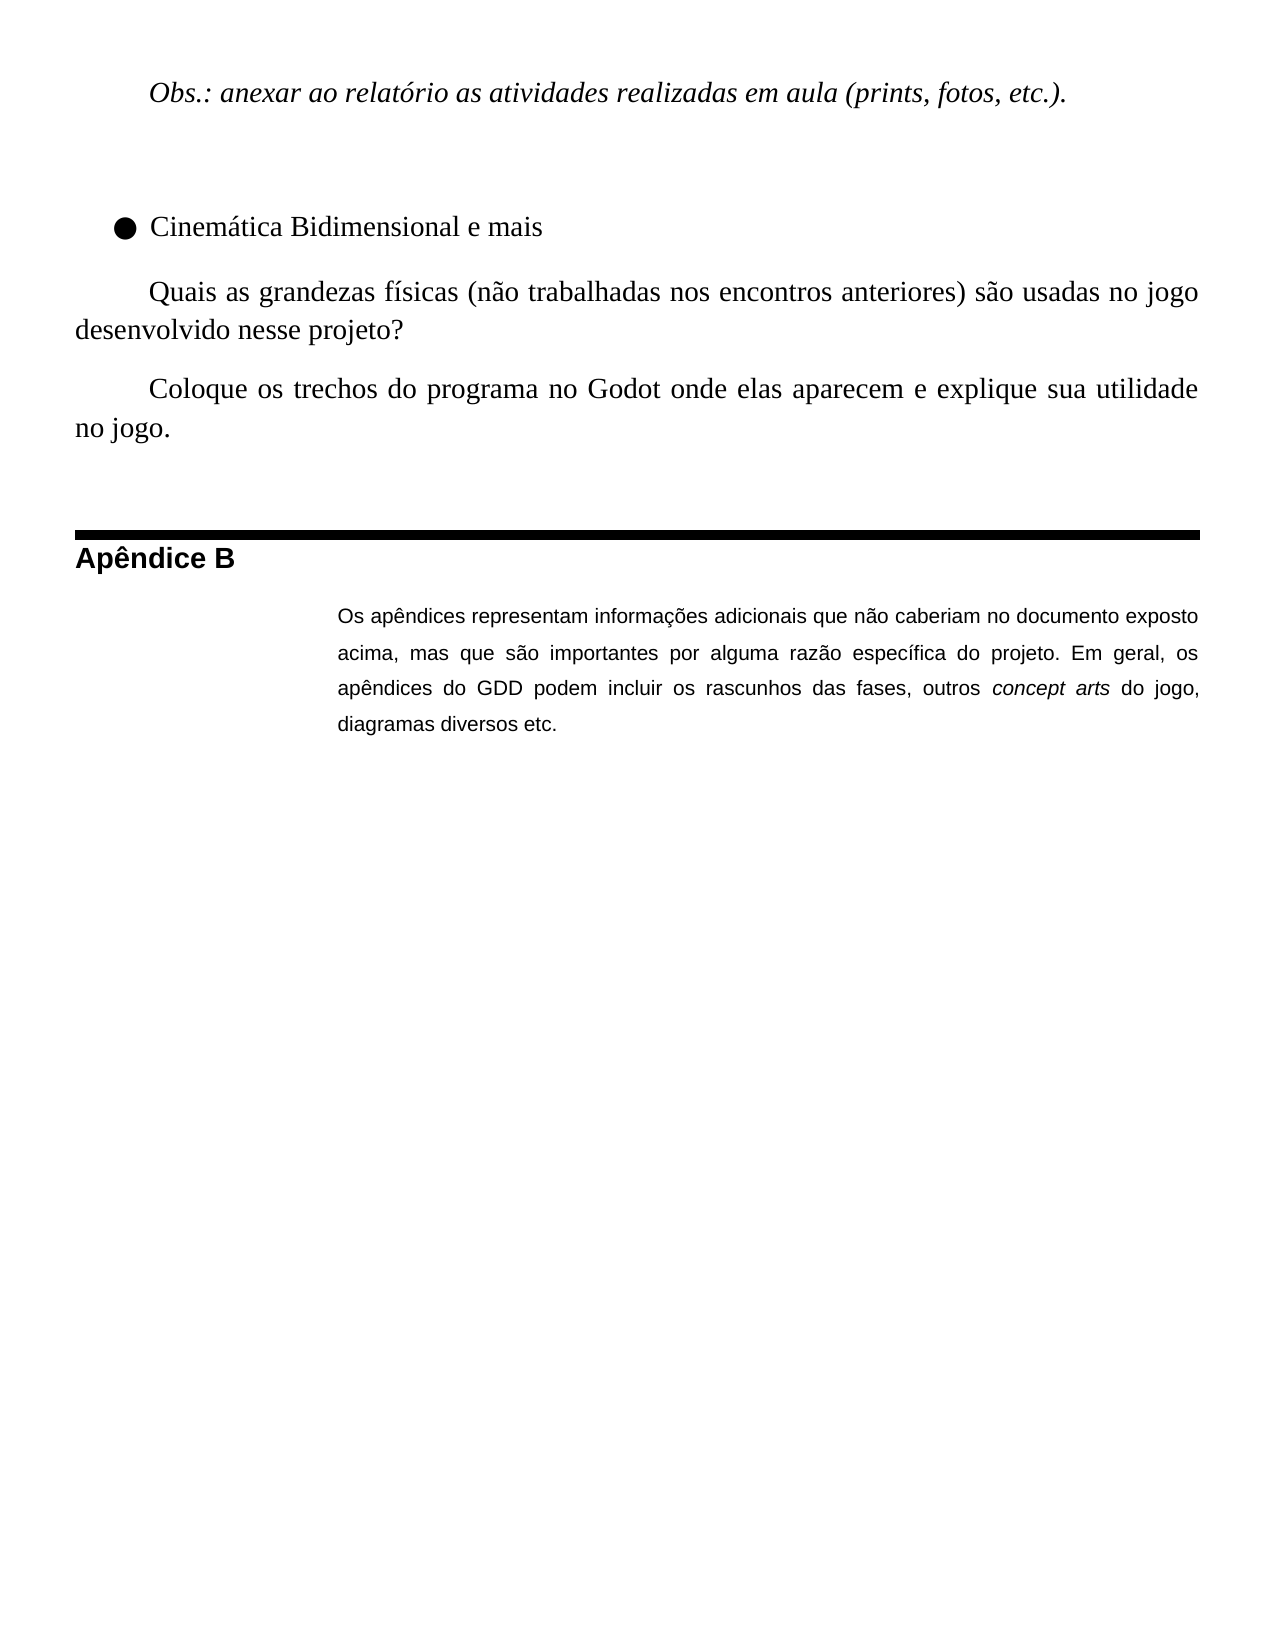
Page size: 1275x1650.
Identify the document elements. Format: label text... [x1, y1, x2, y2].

list Cinemática Bidimensional e mais [112, 194, 1200, 253]
text Obs.: anexar ao relatório as atividades realizadas em aula (prints, fotos, etc.). [75, 75, 1200, 108]
text Coloque os trechos do programa no Godot onde elas aparecem e explique sua utilidade no jogo. [75, 372, 1200, 444]
text Apêndice B [75, 540, 1200, 575]
text Quais as grandezas físicas (não trabalhadas nos encontros anteriores) são usadas no jogo desenvolvido nesse projeto? [75, 274, 1200, 346]
text Os apêndices representam informações adicionais que não caberiam no documento exposto acima, mas que são importantes por alguma razão específica do projeto. Em geral, os apêndices do GDD podem incluir os rascunhos das fases, outros concept arts do jogo, diagramas diversos etc. [337, 604, 1200, 736]
